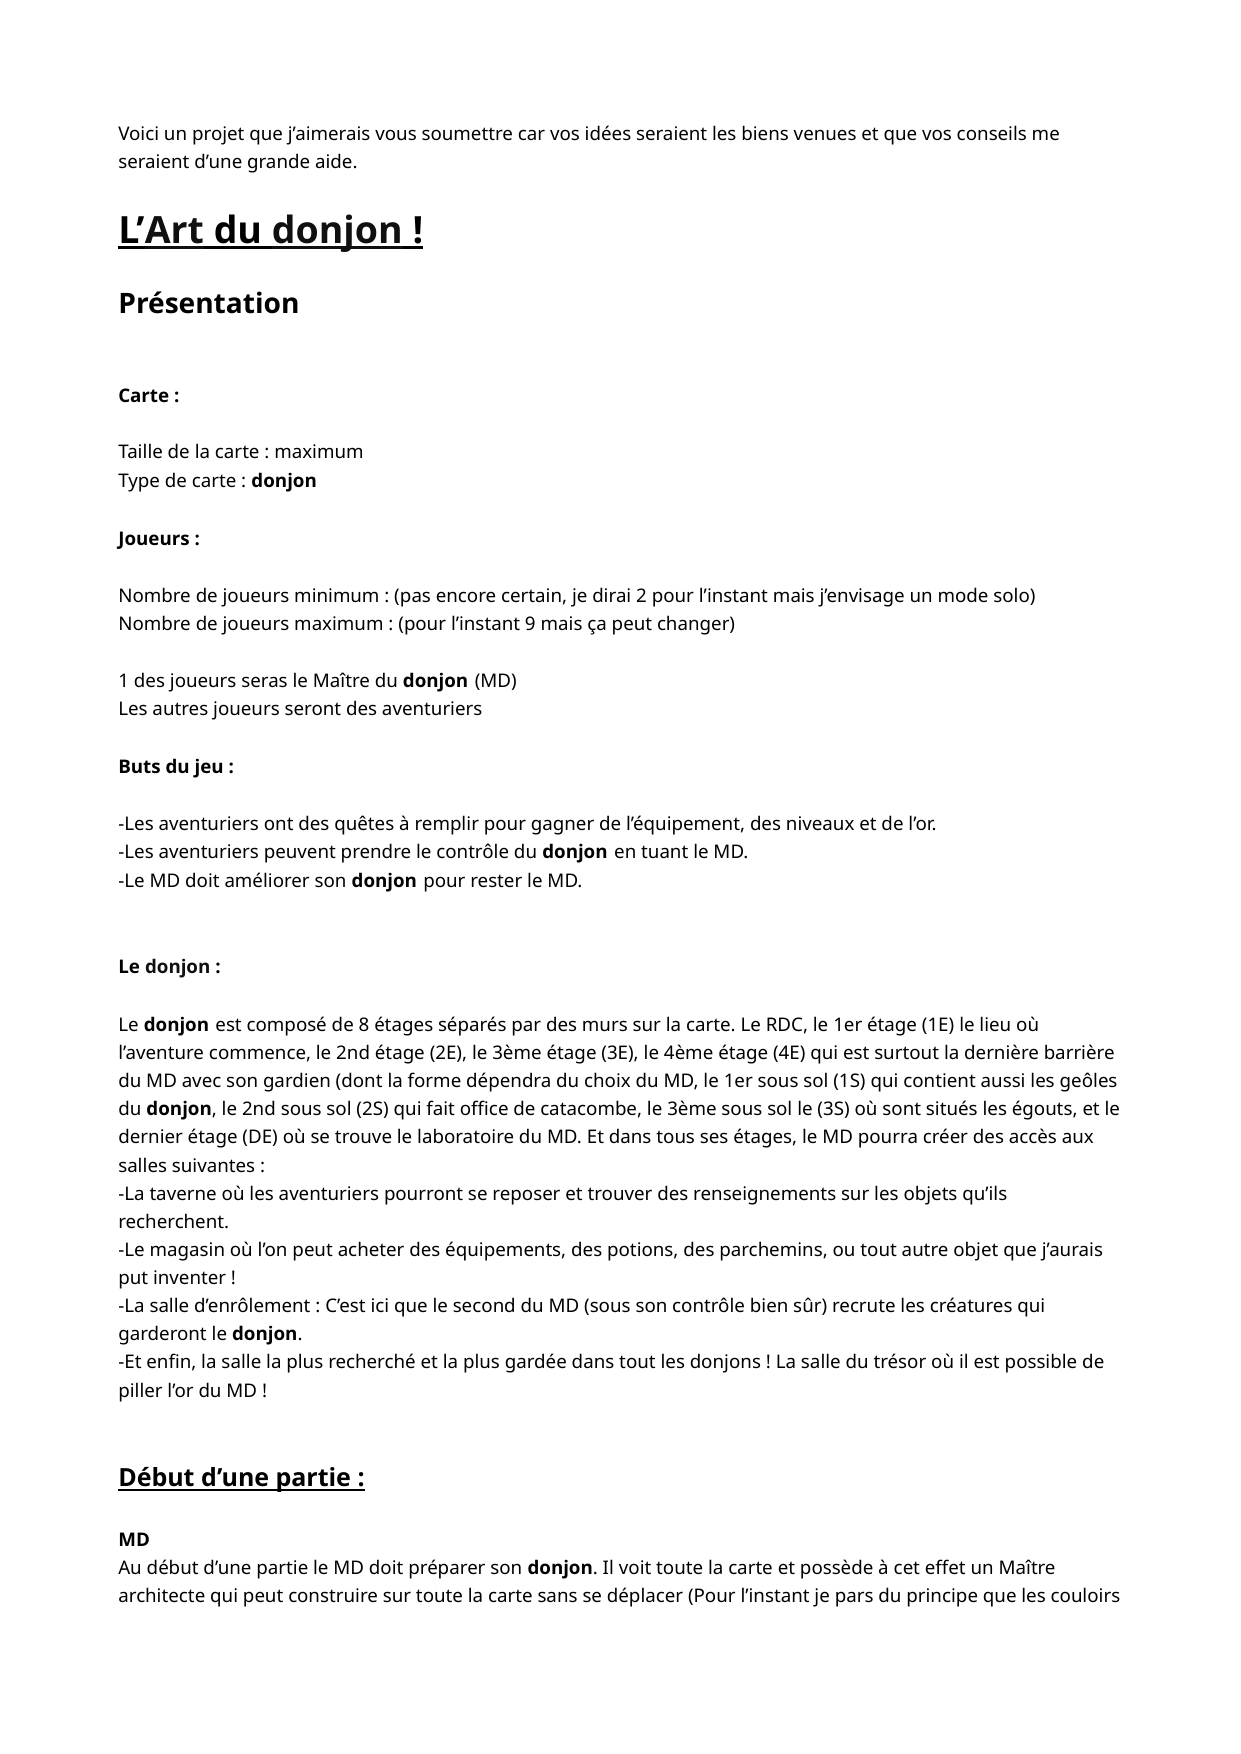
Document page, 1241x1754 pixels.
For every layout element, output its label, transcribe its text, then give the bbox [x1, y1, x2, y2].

text Voici un projet que j’aimerais vous soumettre car vos idées seraient les biens venues et que vos conseils me seraient d’une grande aide. L’Art du donjon ! Présentation Carte : Taille de la carte : maximum Type de carte : donjon Joueurs : Nombre de joueurs minimum : (pas encore certain, je dirai 2 pour l’instant mais j’envisage un mode solo) Nombre de joueurs maximum : (pour l’instant 9 mais ça peut changer) 1 des joueurs seras le Maître du donjon (MD) Les autres joueurs seront des aventuriers Buts du jeu : -Les aventuriers ont des quêtes à remplir pour gagner de l’équipement, des niveaux et de l’or. -Les aventuriers peuvent prendre le contrôle du donjon en tuant le MD. -Le MD doit améliorer son donjon pour rester le MD. Le donjon : Le donjon est composé de 8 étages séparés par des murs sur la carte. Le RDC, le 1er étage (1E) le lieu où l’aventure commence, le 2nd étage (2E), le 3ème étage (3E), le 4ème étage (4E) qui est surtout la dernière barrière du MD avec son gardien (dont la forme dépendra du choix du MD, le 1er sous sol (1S) qui contient aussi les geôles du donjon, le 2nd sous sol (2S) qui fait office de catacombe, le 3ème sous sol le (3S) où sont situés les égouts, et le dernier étage (DE) où se trouve le laboratoire du MD. Et dans tous ses étages, le MD pourra créer des accès aux salles suivantes : -La taverne où les aventuriers pourront se reposer et trouver des renseignements sur les objets qu’ils recherchent. -Le magasin où l’on peut acheter des équipements, des potions, des parchemins, ou tout autre objet que j’aurais put inventer ! -La salle d’enrôlement : C’est ici que le second du MD (sous son contrôle bien sûr) recrute les créatures qui garderont le donjon. -Et enfin, la salle la plus recherché et la plus gardée dans tout les donjons ! La salle du trésor où il est possible de piller l’or du MD ! Début d’une partie : MD Au début d’une partie le MD doit préparer son donjon. Il voit toute la carte et possède à cet effet un Maître architecte qui peut construire sur toute la carte sans se déplacer (Pour l’instant je pars du principe que les couloirs [118, 118, 1122, 1608]
